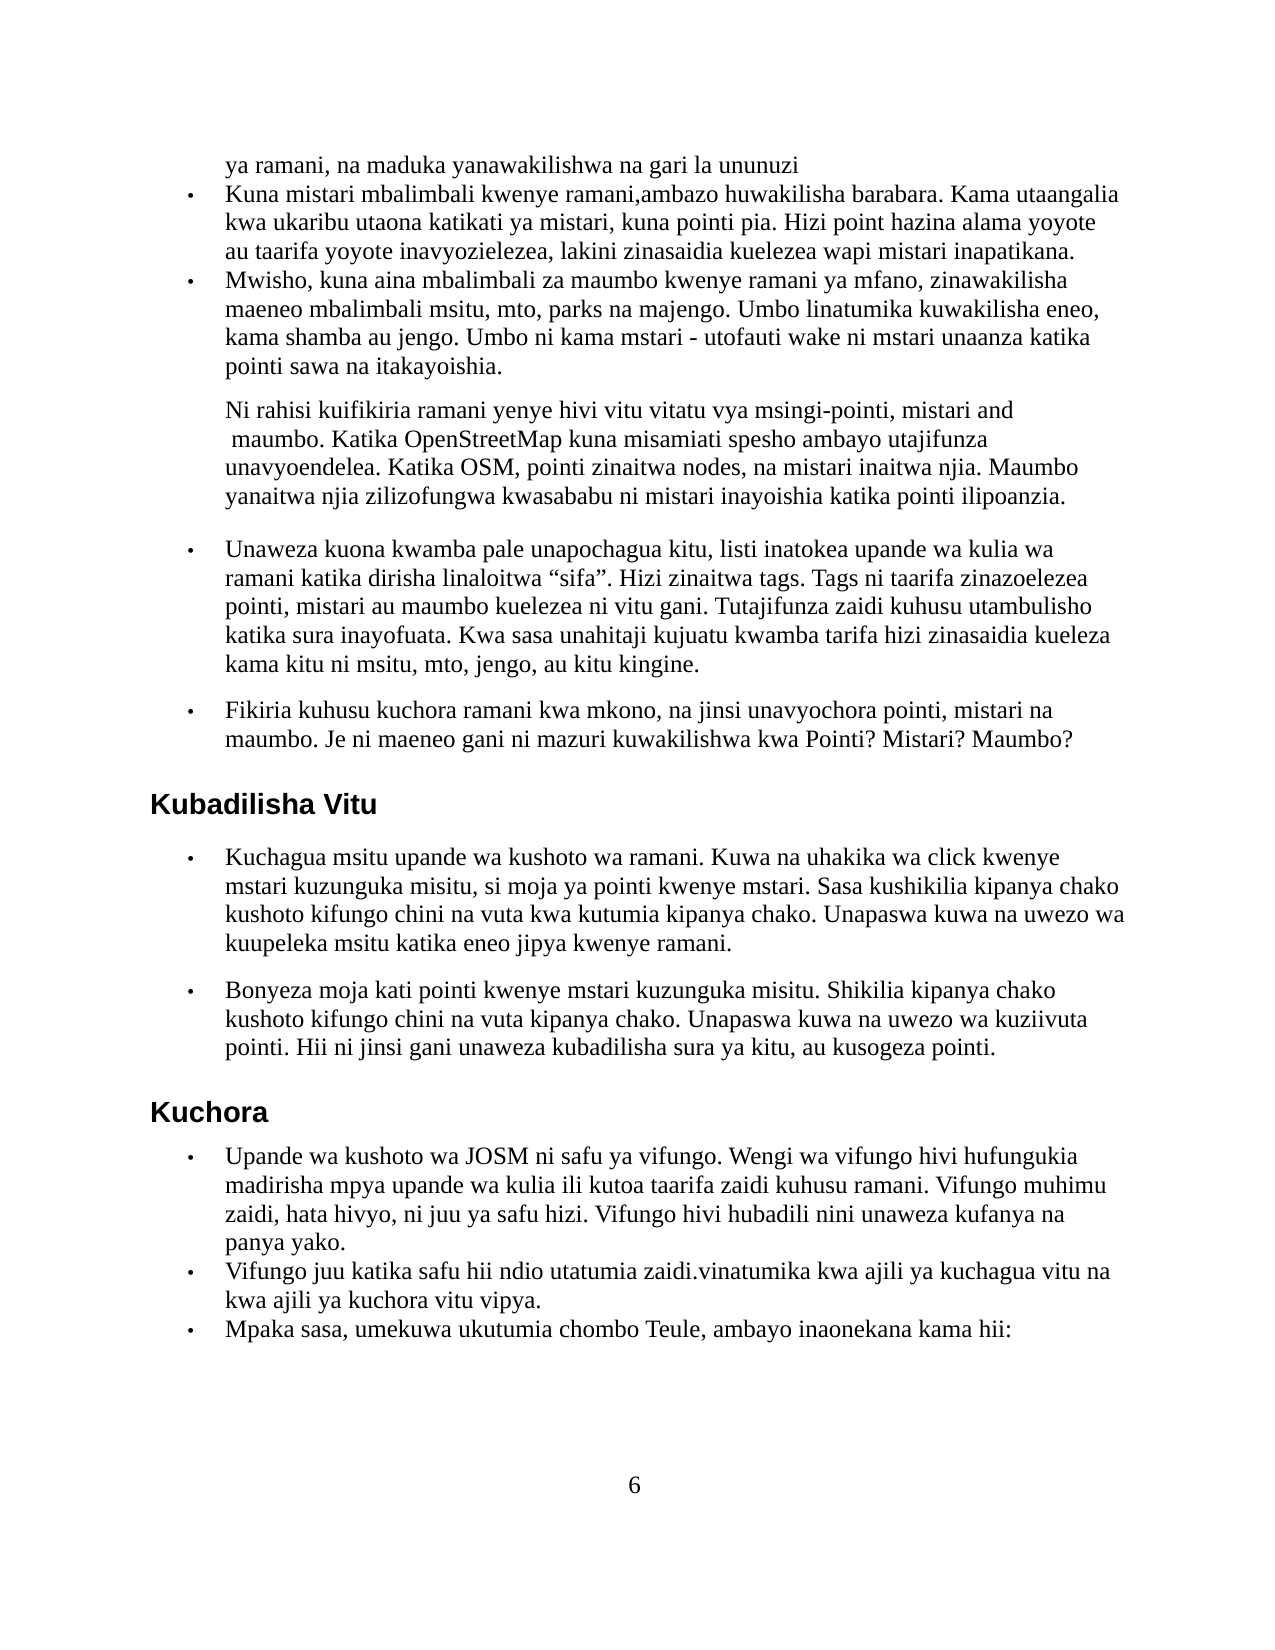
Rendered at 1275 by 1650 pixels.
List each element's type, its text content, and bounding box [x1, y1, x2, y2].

list Kuchagua msitu upande wa kushoto wa ramani. Kuwa na uhakika wa click kwenye mstari kuzunguka misitu, si moja ya pointi kwenye mstari. Sasa kushikilia kipanya chako kushoto kifungo chini na vuta kwa kutumia kipanya chako. Unapaswa kuwa na uwezo wa kuupeleka msitu katika eneo jipya kwenye ramani. [187, 842, 1125, 957]
list Unaweza kuona kwamba pale unapochagua kitu, listi inatokea upande wa kulia wa ramani katika dirisha linaloitwa “sifa”. Hizi zinaitwa tags. Tags ni taarifa zinazoelezea pointi, mistari au maumbo kuelezea ni vitu gani. Tutajifunza zaidi kuhusu utambulisho katika sura inayofuata. Kwa sasa unahitaji kujuatu kwamba tarifa hizi zinasaidia kueleza kama kitu ni msitu, mto, jengo, au kitu kingine. [187, 534, 1125, 678]
list Upande wa kushoto wa JOSM ni safu ya vifungo. Wengi wa vifungo hivi hufungukia madirisha mpya upande wa kulia ili kutoa taarifa zaidi kuhusu ramani. Vifungo muhimu zaidi, hata hivyo, ni juu ya safu hizi. Vifungo hivi hubadili nini unaweza kufanya na panya yako. [187, 1141, 1125, 1256]
list Vifungo juu katika safu hii ndio utatumia zaidi.vinatumika kwa ajili ya kuchagua vitu na kwa ajili ya kuchora vitu vipya. [187, 1256, 1125, 1314]
subtitle Kuchora [150, 1095, 1125, 1129]
list Mwisho, kuna aina mbalimbali za maumbo kwenye ramani ya mfano, zinawakilisha maeneo mbalimbali msitu, mto, parks na majengo. Umbo linatumika kuwakilisha eneo, kama shamba au jengo. Umbo ni kama mstari - utofauti wake ni mstari unaanza katika pointi sawa na itakayoishia. [187, 265, 1125, 380]
list Mpaka sasa, umekuwa ukutumia chombo Teule, ambayo inaonekana kama hii: [187, 1314, 1125, 1342]
list Fikiria kuhusu kuchora ramani kwa mkono, na jinsi unavyochora pointi, mistari na maumbo. Je ni maeneo gani ni mazuri kuwakilishwa kwa Pointi? Mistari? Maumbo? [187, 696, 1125, 753]
text Ni rahisi kuifikiria ramani yenye hivi vitu vitatu vya msingi-pointi, mistari and maumbo. Katika OpenStreetMap kuna misamiati spesho ambayo utajifunza unavyoendelea. Katika OSM, pointi zinaitwa nodes, na mistari inaitwa njia. Maumbo yanaitwa njia zilizofungwa kwasababu ni mistari inayoishia katika pointi ilipoanzia. [225, 395, 1125, 510]
list Bonyeza moja kati pointi kwenye mstari kuzunguka misitu. Shikilia kipanya chako kushoto kifungo chini na vuta kipanya chako. Unapaswa kuwa na uwezo wa kuziivuta pointi. Hii ni jinsi gani unaweza kubadilisha sura ya kitu, au kusogeza pointi. [187, 975, 1125, 1061]
list Kuna mistari mbalimbali kwenye ramani,ambazo huwakilisha barabara. Kama utaangalia kwa ukaribu utaona katikati ya mistari, kuna pointi pia. Hizi point hazina alama yoyote au taarifa yoyote inavyozielezea, lakini zinasaidia kuelezea wapi mistari inapatikana. [187, 179, 1125, 265]
subtitle Kubadilisha Vitu [150, 787, 1125, 821]
list ya ramani, na maduka yanawakilishwa na gari la ununuzi [187, 150, 1125, 179]
